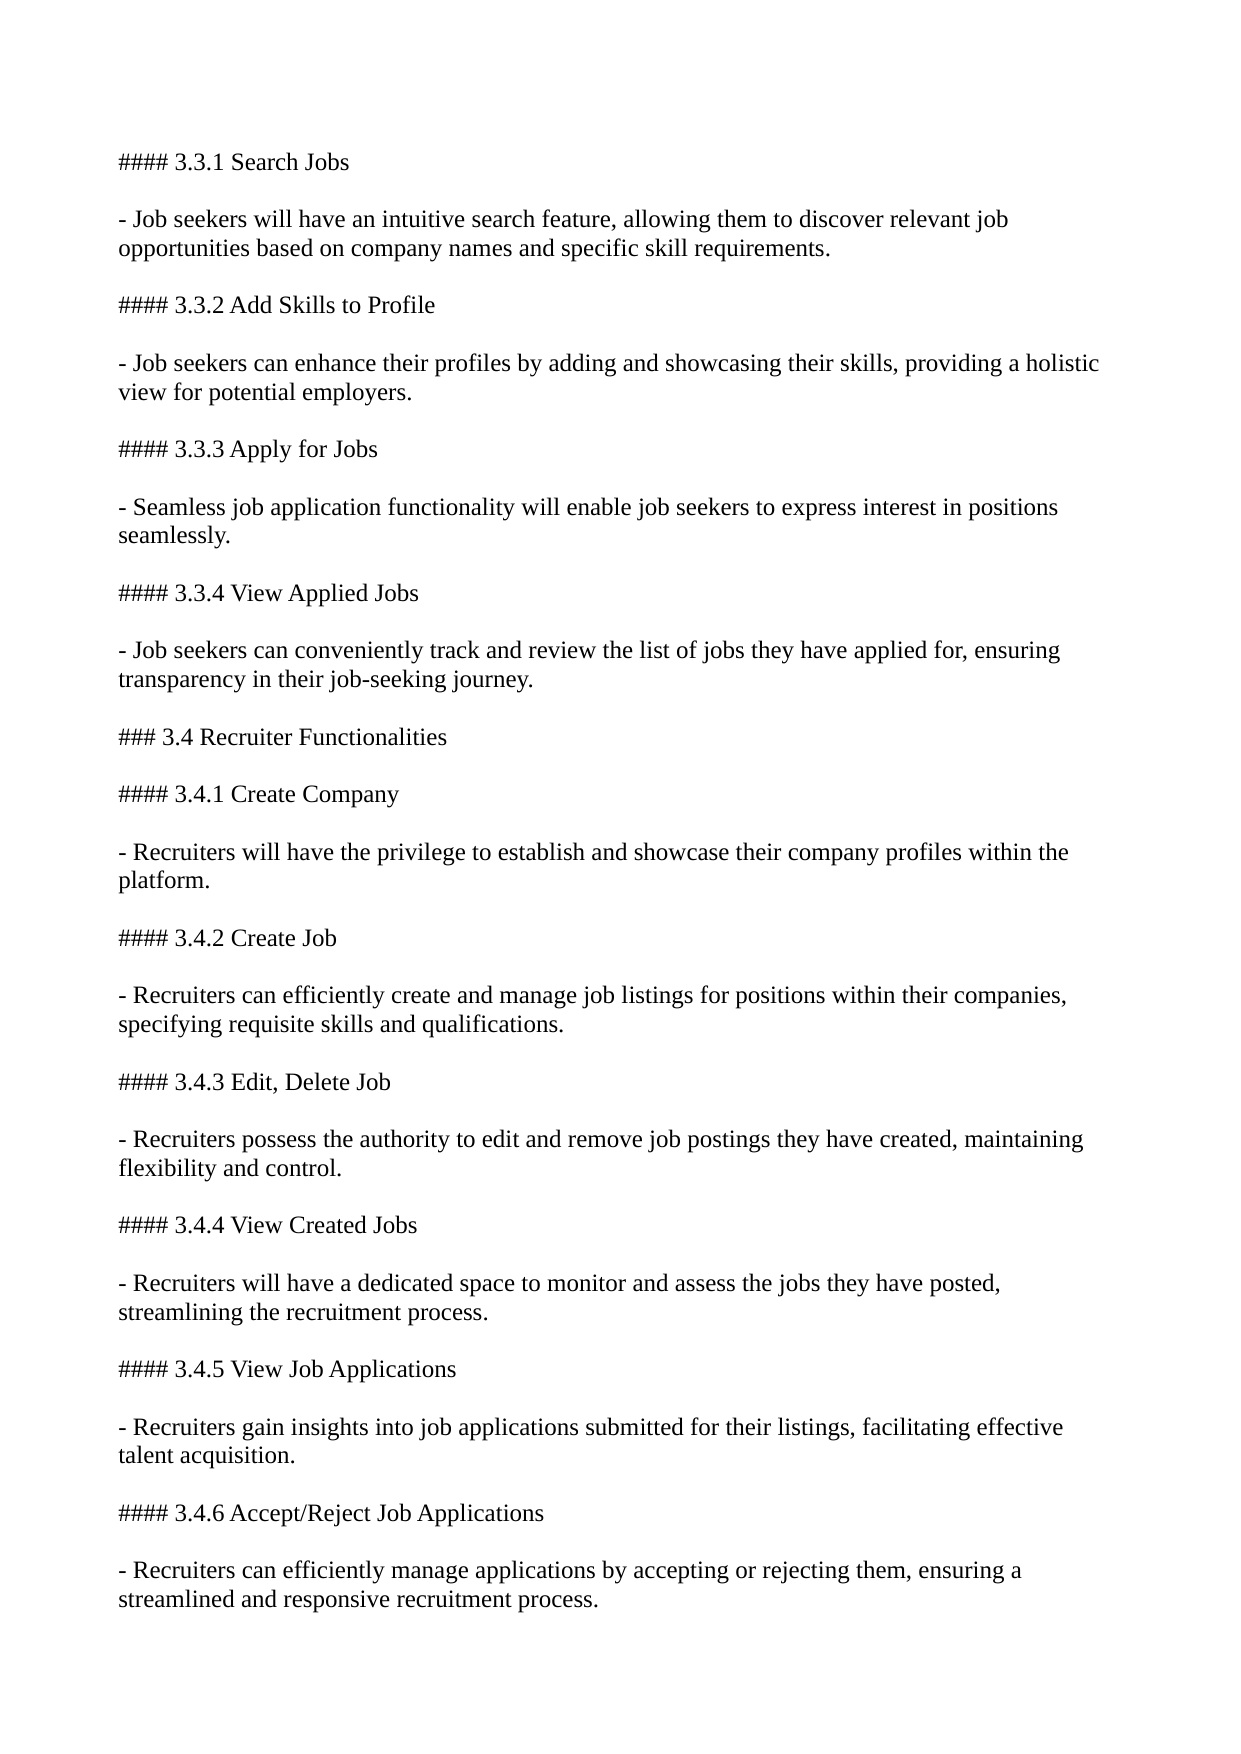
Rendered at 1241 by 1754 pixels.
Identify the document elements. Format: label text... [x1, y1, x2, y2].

text #### 3.4.6 Accept/Reject Job Applications [118, 1498, 1122, 1527]
text - Recruiters will have a dedicated space to monitor and assess the jobs they have posted, streamlining the recruitment process. [118, 1268, 1122, 1326]
text #### 3.4.4 View Created Jobs [118, 1211, 1122, 1239]
text #### 3.3.1 Search Jobs [118, 147, 1122, 176]
text - Job seekers can enhance their profiles by adding and showcasing their skills, providing a holistic view for potential employers. [118, 348, 1122, 406]
text - Recruiters can efficiently manage applications by accepting or rejecting them, ensuring a streamlined and responsive recruitment process. [118, 1556, 1122, 1613]
text - Recruiters can efficiently create and manage job listings for positions within their companies, specifying requisite skills and qualifications. [118, 981, 1122, 1038]
text ### 3.4 Recruiter Functionalities [118, 722, 1122, 751]
text - Recruiters possess the authority to edit and remove job postings they have created, maintaining flexibility and control. [118, 1124, 1122, 1182]
text - Recruiters will have the privilege to establish and showcase their company profiles within the platform. [118, 837, 1122, 894]
text #### 3.3.2 Add Skills to Profile [118, 291, 1122, 319]
text #### 3.4.1 Create Company [118, 779, 1122, 808]
text #### 3.3.4 View Applied Jobs [118, 578, 1122, 607]
text - Job seekers can conveniently track and review the list of jobs they have applied for, ensuring transparency in their job-seeking journey. [118, 636, 1122, 693]
text #### 3.4.5 View Job Applications [118, 1354, 1122, 1383]
text #### 3.4.3 Edit, Delete Job [118, 1067, 1122, 1096]
text - Recruiters gain insights into job applications submitted for their listings, facilitating effective talent acquisition. [118, 1412, 1122, 1469]
text #### 3.4.2 Create Job [118, 923, 1122, 952]
text - Job seekers will have an intuitive search feature, allowing them to discover relevant job opportunities based on company names and specific skill requirements. [118, 204, 1122, 262]
text - Seamless job application functionality will enable job seekers to express interest in positions seamlessly. [118, 492, 1122, 549]
text #### 3.3.3 Apply for Jobs [118, 434, 1122, 463]
